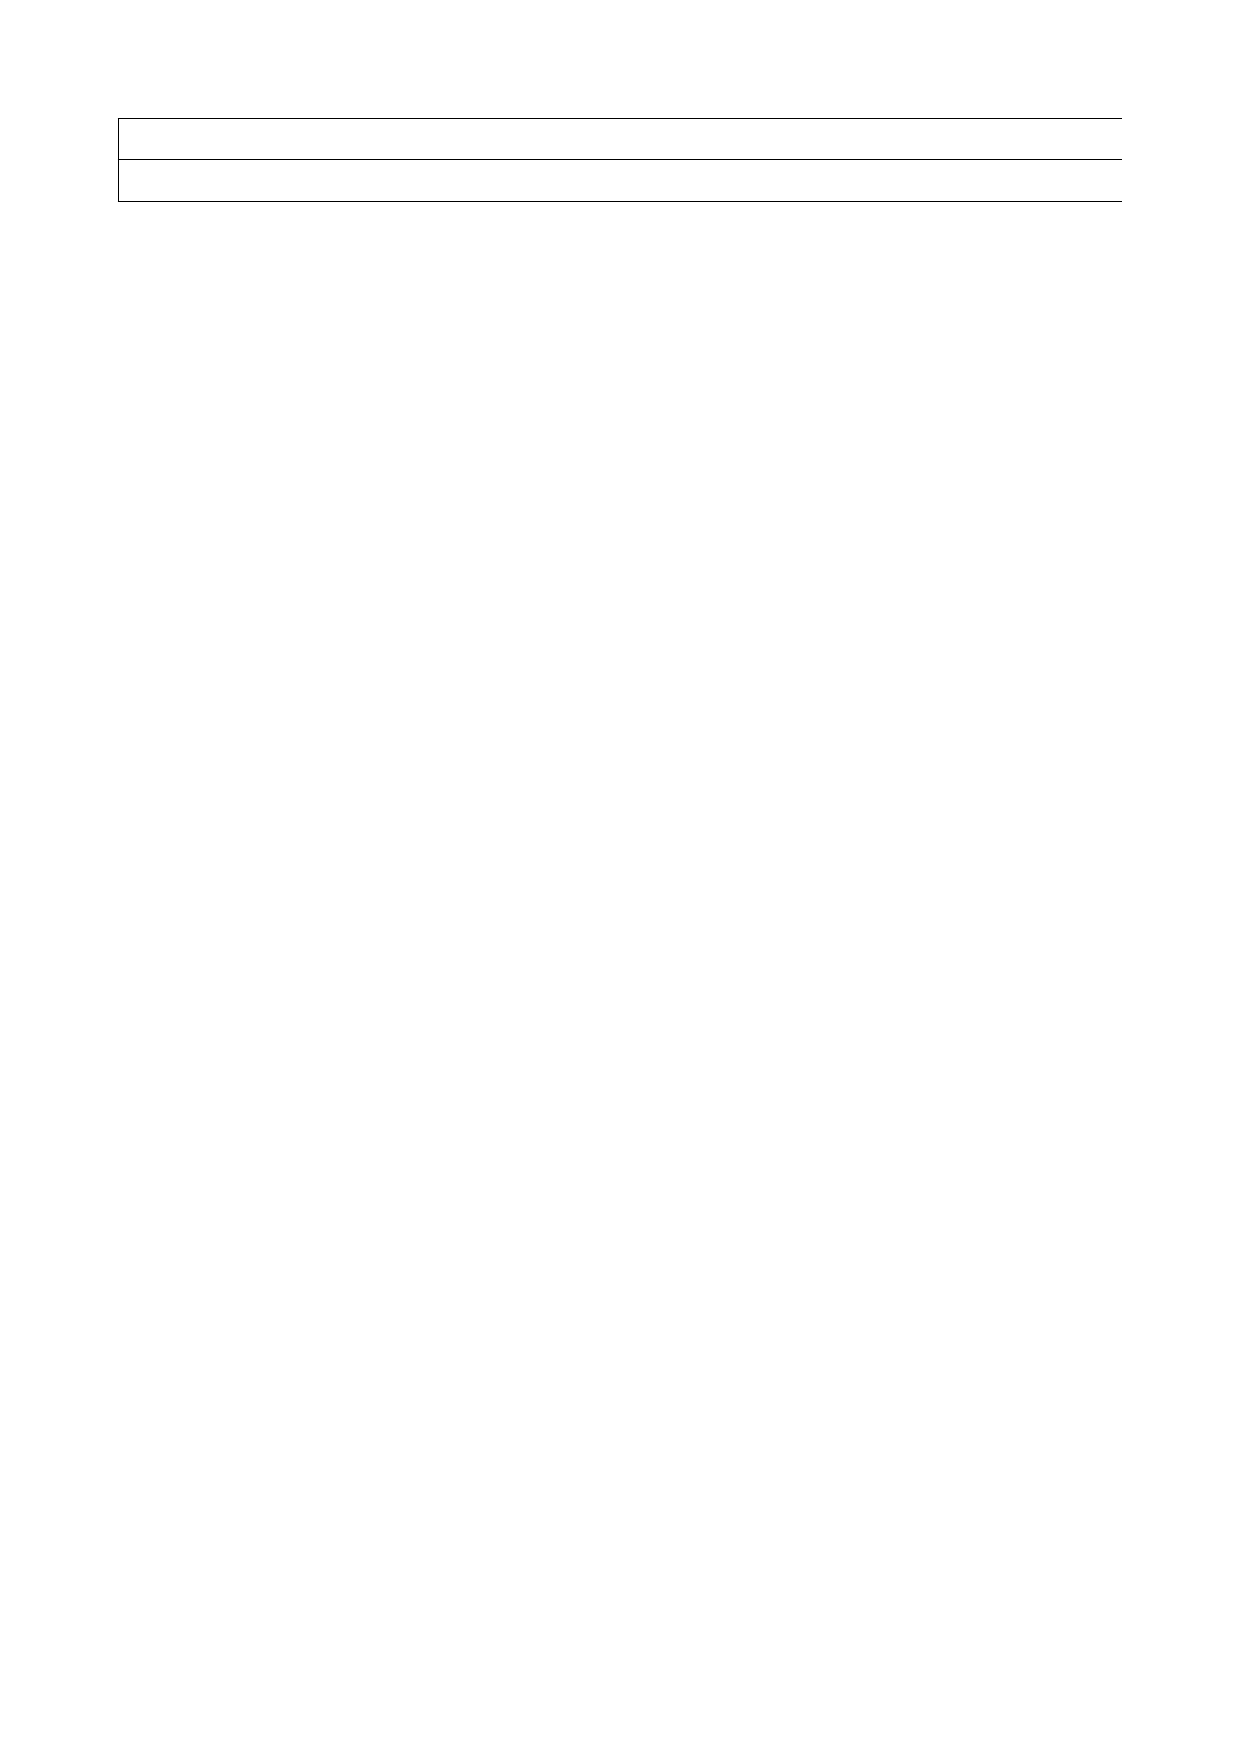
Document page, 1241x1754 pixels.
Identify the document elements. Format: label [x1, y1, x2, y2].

table_header [119, 119, 1122, 159]
table_cell [119, 160, 1122, 201]
